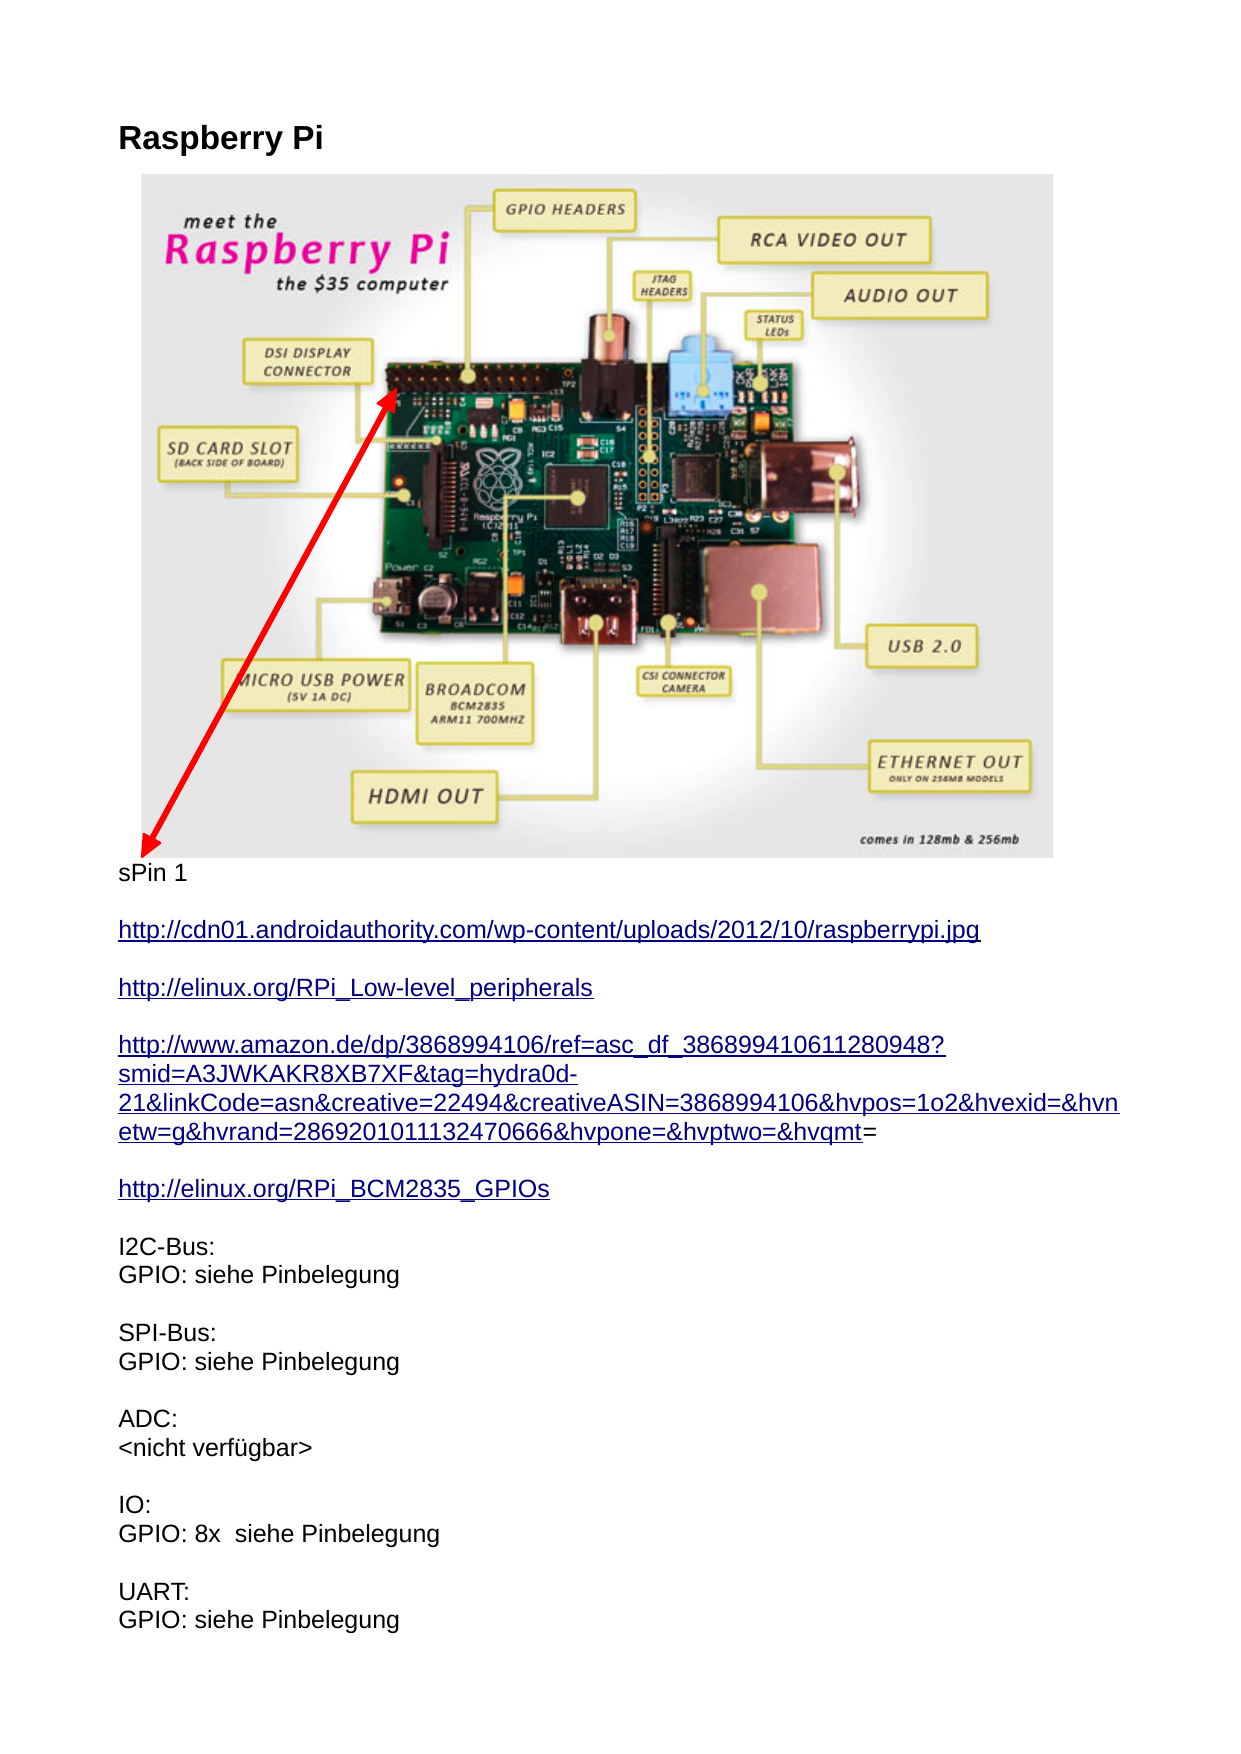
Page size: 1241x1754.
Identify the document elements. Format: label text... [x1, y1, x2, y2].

text http://elinux.org/RPi_BCM2835_GPIOs [118, 1174, 1122, 1203]
text GPIO: 8x siehe Pinbelegung [118, 1519, 1122, 1548]
text Raspberry Pi [118, 118, 1122, 157]
text GPIO: siehe Pinbelegung [118, 1606, 1122, 1634]
text http://cdn01.androidauthority.com/wp-content/uploads/2012/10/raspberrypi.jpg [118, 916, 1122, 944]
picture [141, 174, 1054, 858]
text IO: [118, 1491, 1122, 1519]
text GPIO: siehe Pinbelegung [118, 1261, 1122, 1289]
text GPIO: siehe Pinbelegung [118, 1347, 1122, 1376]
text SPI-Bus: [118, 1318, 1122, 1347]
text sPin 1 [118, 157, 1122, 887]
text http://elinux.org/RPi_Low-level_peripherals [118, 973, 1122, 1002]
text UART: [118, 1577, 1122, 1606]
text ADC: [118, 1404, 1122, 1433]
text <nicht verfügbar> [118, 1433, 1122, 1462]
text http://www.amazon.de/dp/3868994106/ref=asc_df_386899410611280948?smid=A3JWKAKR8XB7XF&tag=hydra0d-21&linkCode=asn&creative=22494&creativeASIN=3868994106&hvpos=1o2&hvexid=&hvnetw=g&hvrand=2869201011132470666&hvpone=&hvptwo=&hvqmt= [118, 1031, 1122, 1146]
text I2C-Bus: [118, 1232, 1122, 1261]
